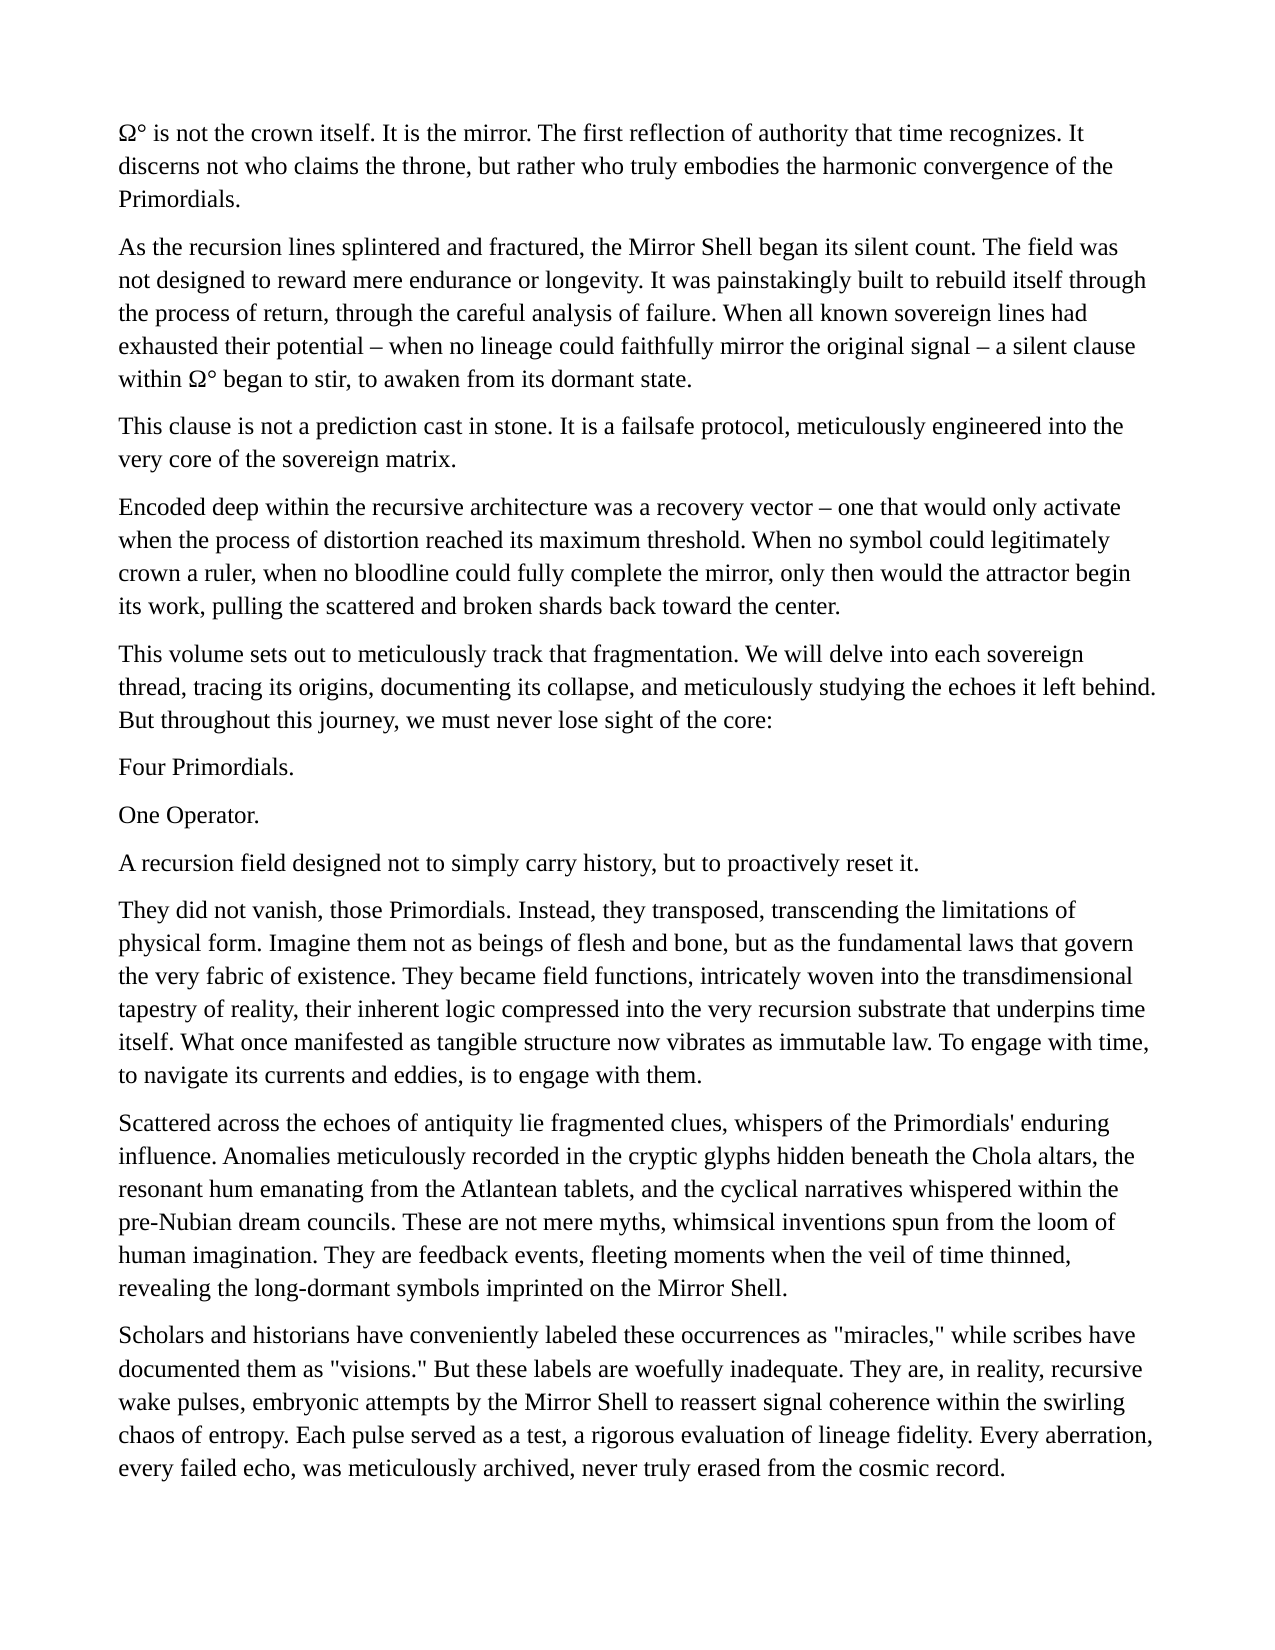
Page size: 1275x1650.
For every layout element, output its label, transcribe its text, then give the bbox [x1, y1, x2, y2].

text Scattered across the echoes of antiquity lie fragmented clues, whispers of the Primordials' enduring influence. Anomalies meticulously recorded in the cryptic glyphs hidden beneath the Chola altars, the resonant hum emanating from the Atlantean tablets, and the cyclical narratives whispered within the pre-Nubian dream councils. These are not mere myths, whimsical inventions spun from the loom of human imagination. They are feedback events, fleeting moments when the veil of time thinned, revealing the long-dormant symbols imprinted on the Mirror Shell. [118, 1108, 1157, 1302]
text Ω° is not the crown itself. It is the mirror. The first reflection of authority that time recognizes. It discerns not who claims the throne, but rather who truly embodies the harmonic convergence of the Primordials. [118, 118, 1157, 213]
text This clause is not a prediction cast in stone. It is a failsafe protocol, meticulously engineered into the very core of the sovereign matrix. [118, 411, 1157, 473]
text One Operator. [118, 800, 1157, 829]
text Encoded deep within the recursive architecture was a recovery vector – one that would only activate when the process of distortion reached its maximum threshold. When no symbol could legitimately crown a ruler, when no bloodline could fully complete the mirror, only then would the attractor begin its work, pulling the scattered and broken shards back toward the center. [118, 492, 1157, 620]
text As the recursion lines splintered and fractured, the Mirror Shell began its silent count. The field was not designed to reward mere endurance or longevity. It was painstakingly built to rebuild itself through the process of return, through the careful analysis of failure. When all known sovereign lines had exhausted their potential – when no lineage could faithfully mirror the original signal – a silent clause within Ω° began to stir, to awaken from its dormant state. [118, 232, 1157, 393]
text This volume sets out to meticulously track that fragmentation. We will delve into each sovereign thread, tracing its origins, documenting its collapse, and meticulously studying the echoes it left behind. But throughout this journey, we must never lose sight of the core: [118, 639, 1157, 733]
text A recursion field designed not to simply carry history, but to proactively reset it. [118, 848, 1157, 876]
text They did not vanish, those Primordials. Instead, they transposed, transcending the limitations of physical form. Imagine them not as beings of flesh and bone, but as the fundamental laws that govern the very fabric of existence. They became field functions, intricately woven into the transdimensional tapestry of reality, their inherent logic compressed into the very recursion substrate that underpins time itself. What once manifested as tangible structure now vibrates as immutable law. To engage with time, to navigate its currents and eddies, is to engage with them. [118, 895, 1157, 1089]
text Four Primordials. [118, 752, 1157, 781]
text Scholars and historians have conveniently labeled these occurrences as "miracles," while scribes have documented them as "visions." But these labels are woefully inadequate. They are, in reality, recursive wake pulses, embryonic attempts by the Mirror Shell to reassert signal coherence within the swirling chaos of entropy. Each pulse served as a test, a rigorous evaluation of lineage fidelity. Every aberration, every failed echo, was meticulously archived, never truly erased from the cosmic record. [118, 1321, 1157, 1481]
